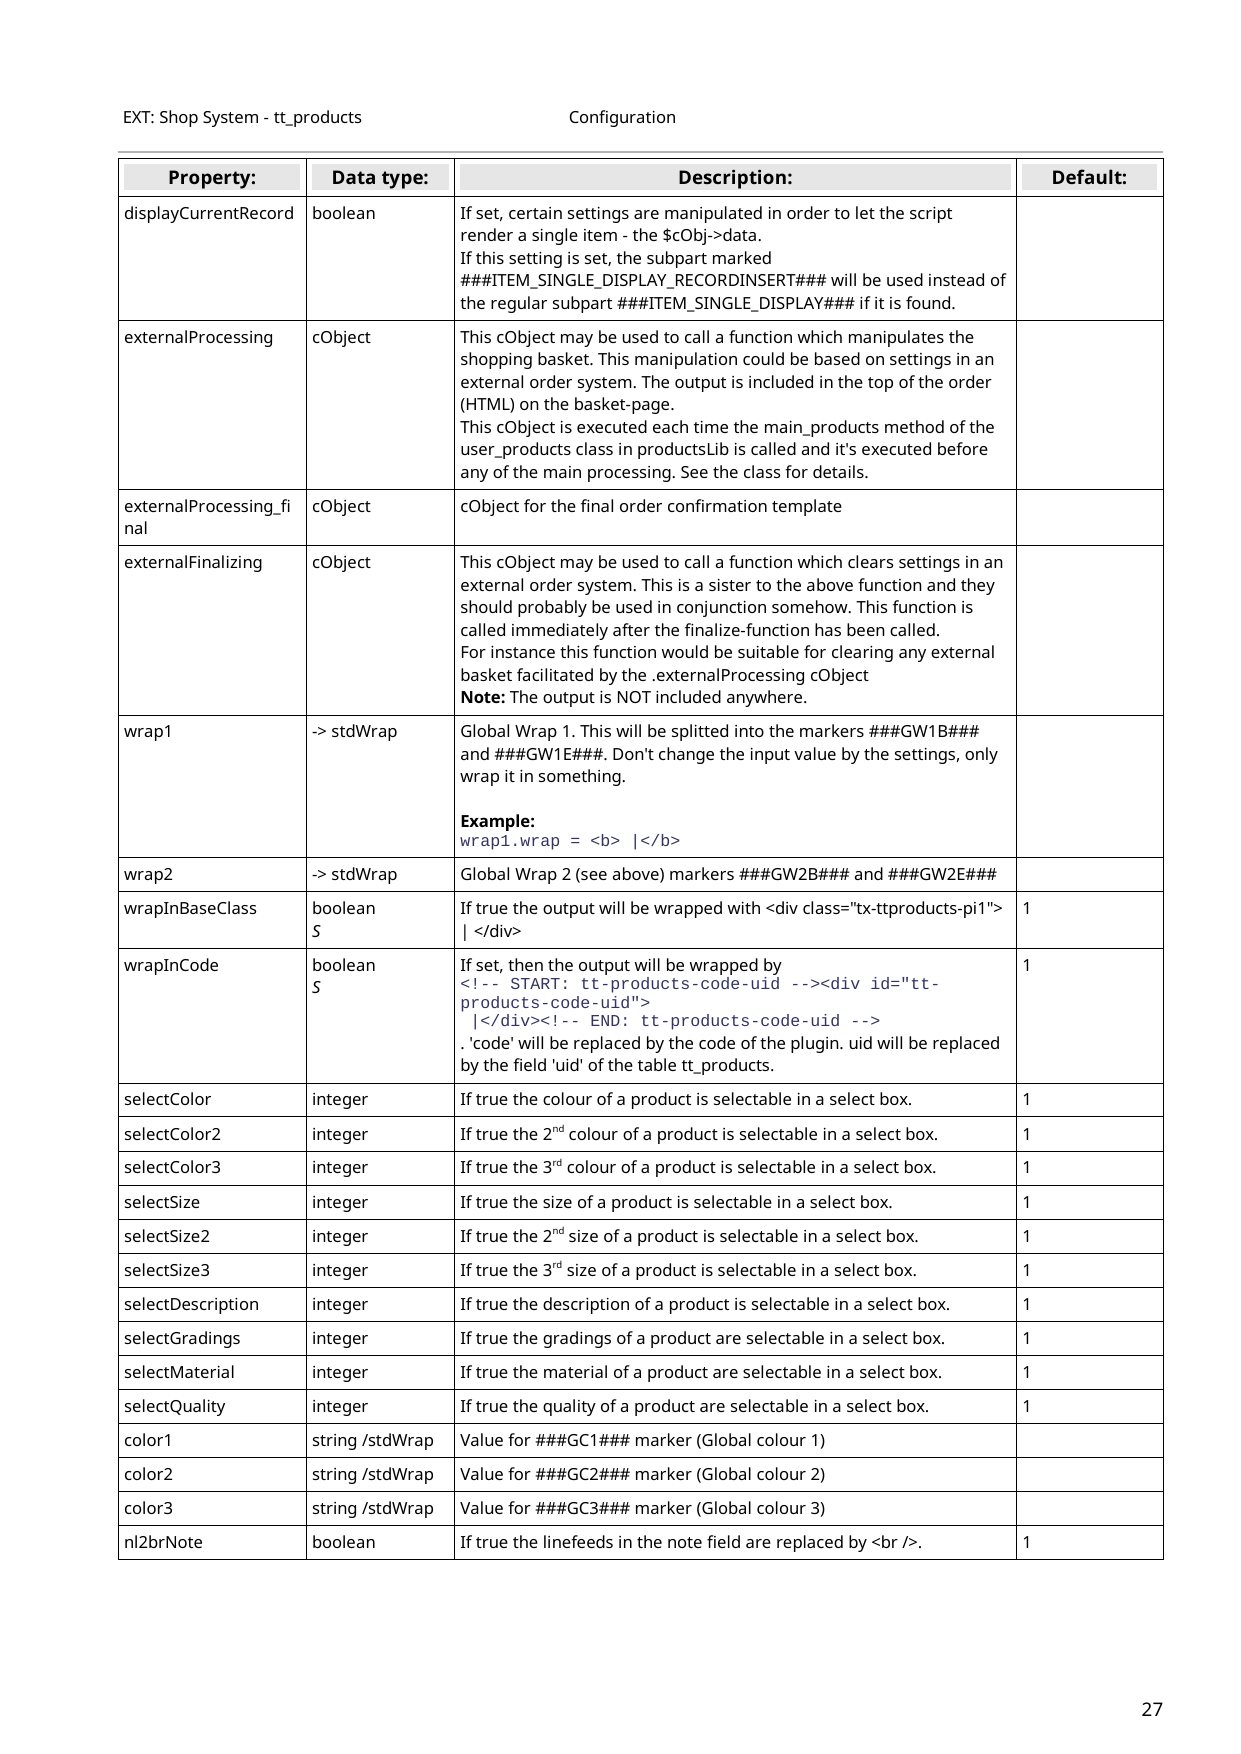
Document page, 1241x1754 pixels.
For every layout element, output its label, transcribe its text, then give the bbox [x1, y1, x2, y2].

table_cell 1 [1017, 1322, 1163, 1355]
table_cell If true the 2nd size of a product is selectable in a select box. [455, 1220, 1016, 1253]
table_cell [1017, 197, 1163, 320]
table_cell selectSize2 [119, 1220, 306, 1253]
table_cell [1017, 716, 1163, 857]
table_cell [1017, 1492, 1163, 1525]
table_cell externalProcessing_final [119, 490, 306, 545]
table_cell [1017, 546, 1163, 715]
table_cell selectColor3 [119, 1152, 306, 1185]
table_cell wrapInCode [119, 949, 306, 1083]
table_cell If true the quality of a product are selectable in a select box. [455, 1390, 1016, 1423]
table_cell If true the 3rd size of a product is selectable in a select box. [455, 1254, 1016, 1287]
table_cell Global Wrap 1. This will be splitted into the markers ###GW1B### and ###GW1E###. Don't change the input value by the settings, only wrap it in something. Example: wrap1.wrap = <b> |</b> [455, 716, 1016, 857]
table_cell 1 [1017, 1356, 1163, 1389]
table_cell Value for ###GC3### marker (Global colour 3) [455, 1492, 1016, 1525]
table_cell If true the material of a product are selectable in a select box. [455, 1356, 1016, 1389]
table_cell externalFinalizing [119, 546, 306, 715]
table_cell wrap2 [119, 858, 306, 891]
table_header Description: [455, 159, 1016, 196]
table_cell [1017, 321, 1163, 489]
table_cell -> stdWrap [307, 858, 454, 891]
table_cell boolean S [307, 892, 454, 948]
table_cell Value for ###GC2### marker (Global colour 2) [455, 1458, 1016, 1491]
table_cell 1 [1017, 1390, 1163, 1423]
table_cell If set, then the output will be wrapped by <!-- START: tt-products-code-uid --><div id="tt-products-code-uid"> |</div><!-- END: tt-products-code-uid --> . 'code' will be replaced by the code of the plugin. uid will be replaced by the field 'uid' of the table tt_products. [455, 949, 1016, 1083]
table_cell If true the 2nd colour of a product is selectable in a select box. [455, 1117, 1016, 1151]
table_cell If true the description of a product is selectable in a select box. [455, 1288, 1016, 1321]
table_cell 1 [1017, 949, 1163, 1083]
table_cell selectSize [119, 1186, 306, 1219]
table_cell integer [307, 1220, 454, 1253]
table_header Default: [1017, 159, 1163, 196]
table_cell selectSize3 [119, 1254, 306, 1287]
table_cell [1017, 1458, 1163, 1491]
table_cell wrapInBaseClass [119, 892, 306, 948]
table_cell integer [307, 1288, 454, 1321]
table_cell integer [307, 1117, 454, 1151]
table_cell If true the gradings of a product are selectable in a select box. [455, 1322, 1016, 1355]
table_cell selectColor2 [119, 1117, 306, 1151]
table_cell 1 [1017, 1220, 1163, 1253]
table_cell If true the 3rd colour of a product is selectable in a select box. [455, 1152, 1016, 1185]
table_cell If true the colour of a product is selectable in a select box. [455, 1084, 1016, 1116]
table_cell cObject [307, 490, 454, 545]
table_cell If true the output will be wrapped with <div class="tx-ttproducts-pi1"> | </div> [455, 892, 1016, 948]
table_cell [1017, 858, 1163, 891]
table_cell displayCurrentRecord [119, 197, 306, 320]
table_cell wrap1 [119, 716, 306, 857]
table_cell selectMaterial [119, 1356, 306, 1389]
table_cell nl2brNote [119, 1526, 306, 1559]
table_cell color1 [119, 1424, 306, 1457]
table_cell 1 [1017, 1117, 1163, 1151]
table_cell cObject for the final order confirmation template [455, 490, 1016, 545]
table_cell 1 [1017, 892, 1163, 948]
table_cell selectColor [119, 1084, 306, 1116]
table_cell [1017, 1424, 1163, 1457]
table_cell boolean S [307, 949, 454, 1083]
table_cell integer [307, 1152, 454, 1185]
table_cell selectDescription [119, 1288, 306, 1321]
table_cell integer [307, 1356, 454, 1389]
table_cell cObject [307, 321, 454, 489]
table_cell boolean [307, 197, 454, 320]
table_cell If set, certain settings are manipulated in order to let the script render a single item - the $cObj->data. If this setting is set, the subpart marked ###ITEM_SINGLE_DISPLAY_RECORDINSERT### will be used instead of the regular subpart ###ITEM_SINGLE_DISPLAY### if it is found. [455, 197, 1016, 320]
table_cell 1 [1017, 1526, 1163, 1559]
table_cell integer [307, 1390, 454, 1423]
table_cell 1 [1017, 1288, 1163, 1321]
table_cell [1017, 490, 1163, 545]
table_cell 1 [1017, 1186, 1163, 1219]
table_cell integer [307, 1186, 454, 1219]
table_cell integer [307, 1084, 454, 1116]
table_cell 1 [1017, 1084, 1163, 1116]
table_cell selectGradings [119, 1322, 306, 1355]
table_cell integer [307, 1322, 454, 1355]
table_cell 1 [1017, 1152, 1163, 1185]
table_cell integer [307, 1254, 454, 1287]
table_cell selectQuality [119, 1390, 306, 1423]
table_cell cObject [307, 546, 454, 715]
table_cell 1 [1017, 1254, 1163, 1287]
table_cell Value for ###GC1### marker (Global colour 1) [455, 1424, 1016, 1457]
table_cell This cObject may be used to call a function which clears settings in an external order system. This is a sister to the above function and they should probably be used in conjunction somehow. This function is called immediately after the finalize-function has been called. For instance this function would be suitable for clearing any external basket facilitated by the .externalProcessing cObject Note: The output is NOT included anywhere. [455, 546, 1016, 715]
table_cell If true the linefeeds in the note field are replaced by <br />. [455, 1526, 1016, 1559]
table_cell string /stdWrap [307, 1424, 454, 1457]
table_cell externalProcessing [119, 321, 306, 489]
table_cell This cObject may be used to call a function which manipulates the shopping basket. This manipulation could be based on settings in an external order system. The output is included in the top of the order (HTML) on the basket-page. This cObject is executed each time the main_products method of the user_products class in productsLib is called and it's executed before any of the main processing. See the class for details. [455, 321, 1016, 489]
table_cell string /stdWrap [307, 1458, 454, 1491]
table_cell color3 [119, 1492, 306, 1525]
table_cell color2 [119, 1458, 306, 1491]
table_cell boolean [307, 1526, 454, 1559]
table_header Data type: [307, 159, 454, 196]
table_cell string /stdWrap [307, 1492, 454, 1525]
table_cell -> stdWrap [307, 716, 454, 857]
table_header Property: [119, 159, 306, 196]
table_cell If true the size of a product is selectable in a select box. [455, 1186, 1016, 1219]
table_cell Global Wrap 2 (see above) markers ###GW2B### and ###GW2E### [455, 858, 1016, 891]
